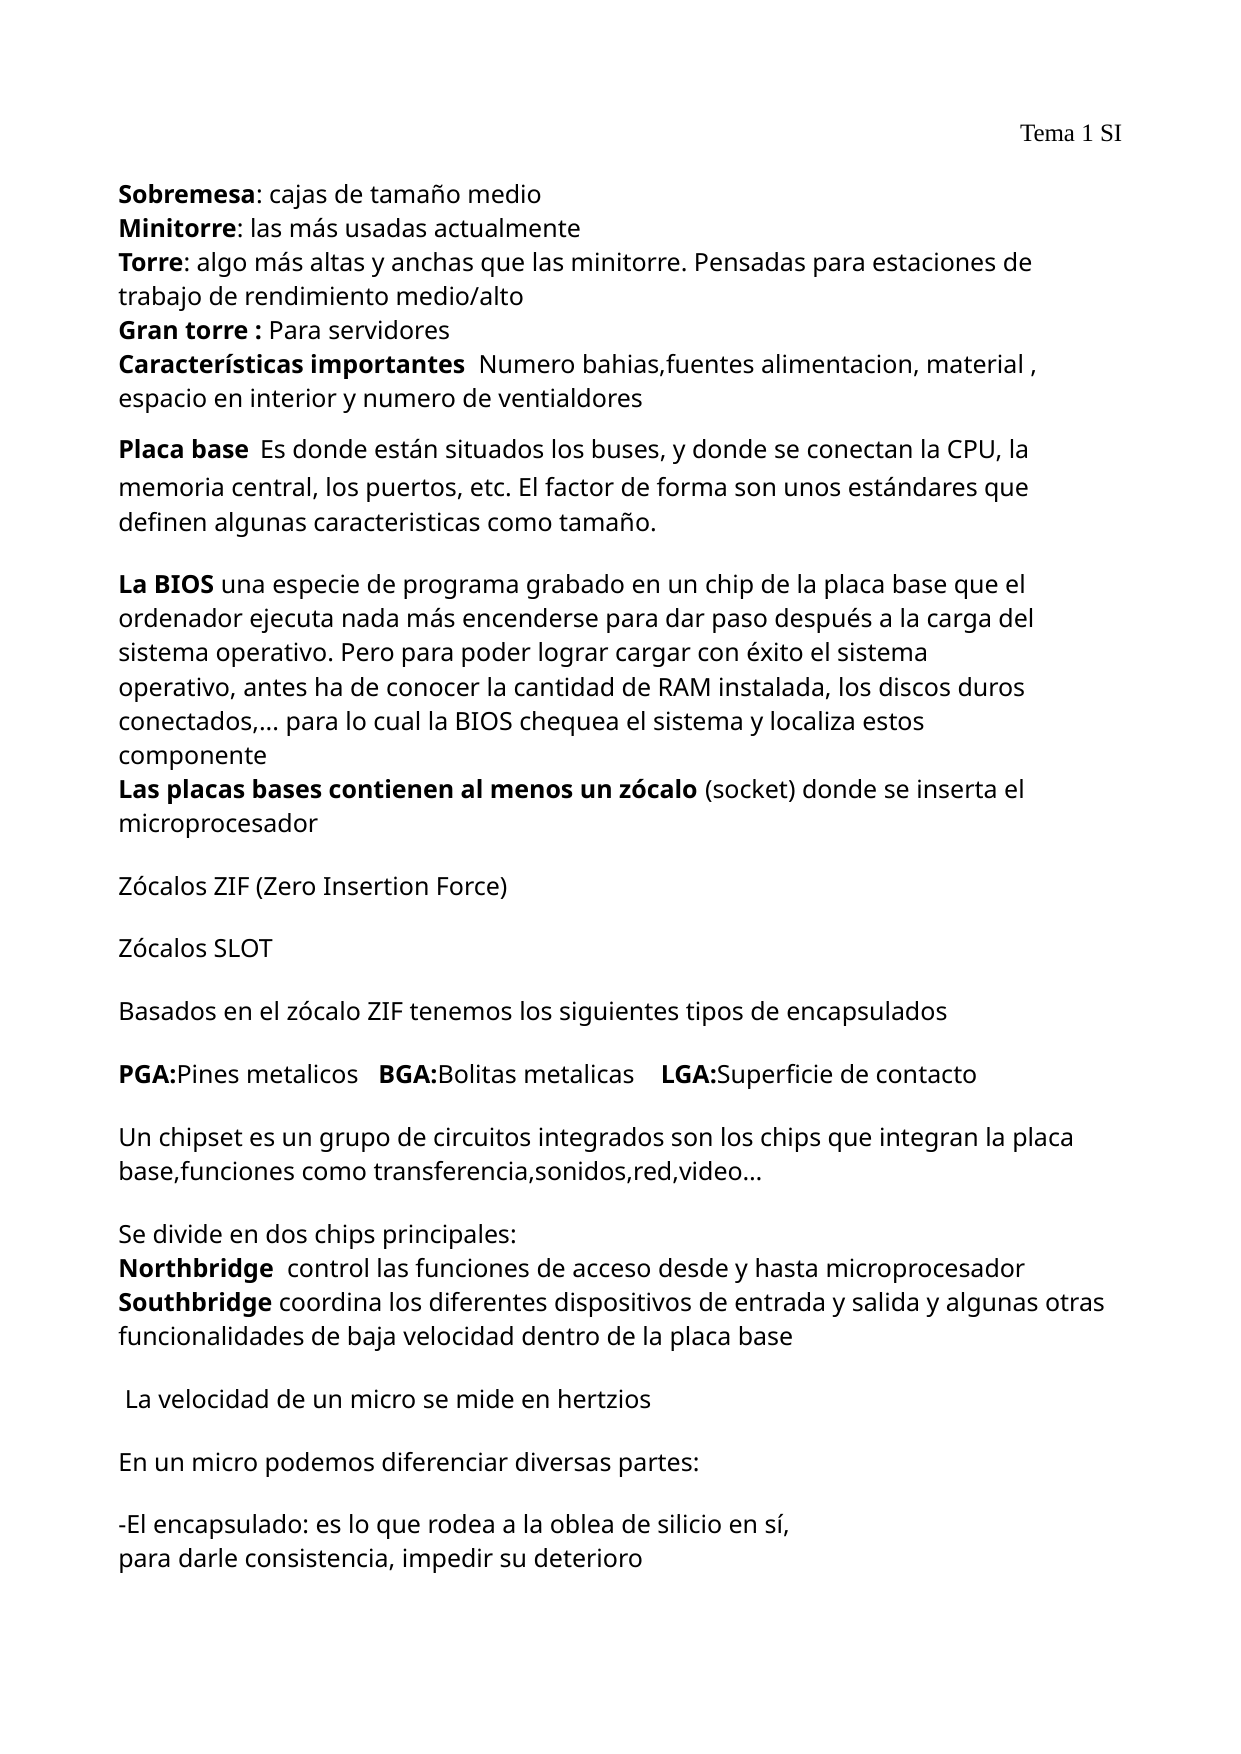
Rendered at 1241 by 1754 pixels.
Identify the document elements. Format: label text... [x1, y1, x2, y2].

text Placa base Es donde están situados los buses, y donde se conectan la CPU, la memoria central, los puertos, etc. El factor de forma son unos estándares que definen algunas caracteristicas como tamaño. [118, 415, 1122, 538]
text En un micro podemos diferenciar diversas partes: [118, 1444, 1122, 1478]
text Las placas bases contienen al menos un zócalo (socket) donde se inserta el microprocesador [118, 771, 1122, 839]
text Sobremesa: cajas de tamaño medio [118, 176, 1122, 210]
text Un chipset es un grupo de circuitos integrados son los chips que integran la placa base,funciones como transferencia,sonidos,red,video… [118, 1119, 1122, 1188]
text Se divide en dos chips principales: [118, 1216, 1122, 1250]
text Características importantes Numero bahias,fuentes alimentacion, material , espacio en interior y numero de ventialdores [118, 347, 1122, 415]
text PGA:Pines metalicos BGA:Bolitas metalicas LGA:Superficie de contacto [118, 1057, 1122, 1091]
text Southbridge coordina los diferentes dispositivos de entrada y salida y algunas otras funcionalidades de baja velocidad dentro de la placa base [118, 1284, 1122, 1353]
text Gran torre : Para servidores [118, 313, 1122, 347]
text Zócalos SLOT [118, 931, 1122, 965]
text Zócalos ZIF (Zero Insertion Force) [118, 868, 1122, 902]
text Northbridge control las funciones de acceso desde y hasta microprocesador [118, 1250, 1122, 1284]
text La BIOS una especie de programa grabado en un chip de la placa base que el ordenador ejecuta nada más encenderse para dar paso después a la carga del sistema operativo. Pero para poder lograr cargar con éxito el sistema operativo, antes ha de conocer la cantidad de RAM instalada, los discos duros conectados,... para lo cual la BIOS chequea el sistema y localiza estos componente [118, 567, 1122, 771]
text Torre: algo más altas y anchas que las minitorre. Pensadas para estaciones de trabajo de rendimiento medio/alto [118, 244, 1122, 313]
text La velocidad de un micro se mide en hertzios [118, 1381, 1122, 1415]
text -El encapsulado: es lo que rodea a la oblea de silicio en sí, para darle consistencia, impedir su deterioro [118, 1507, 1122, 1575]
text Minitorre: las más usadas actualmente [118, 210, 1122, 244]
text Basados en el zócalo ZIF tenemos los siguientes tipos de encapsulados [118, 994, 1122, 1028]
